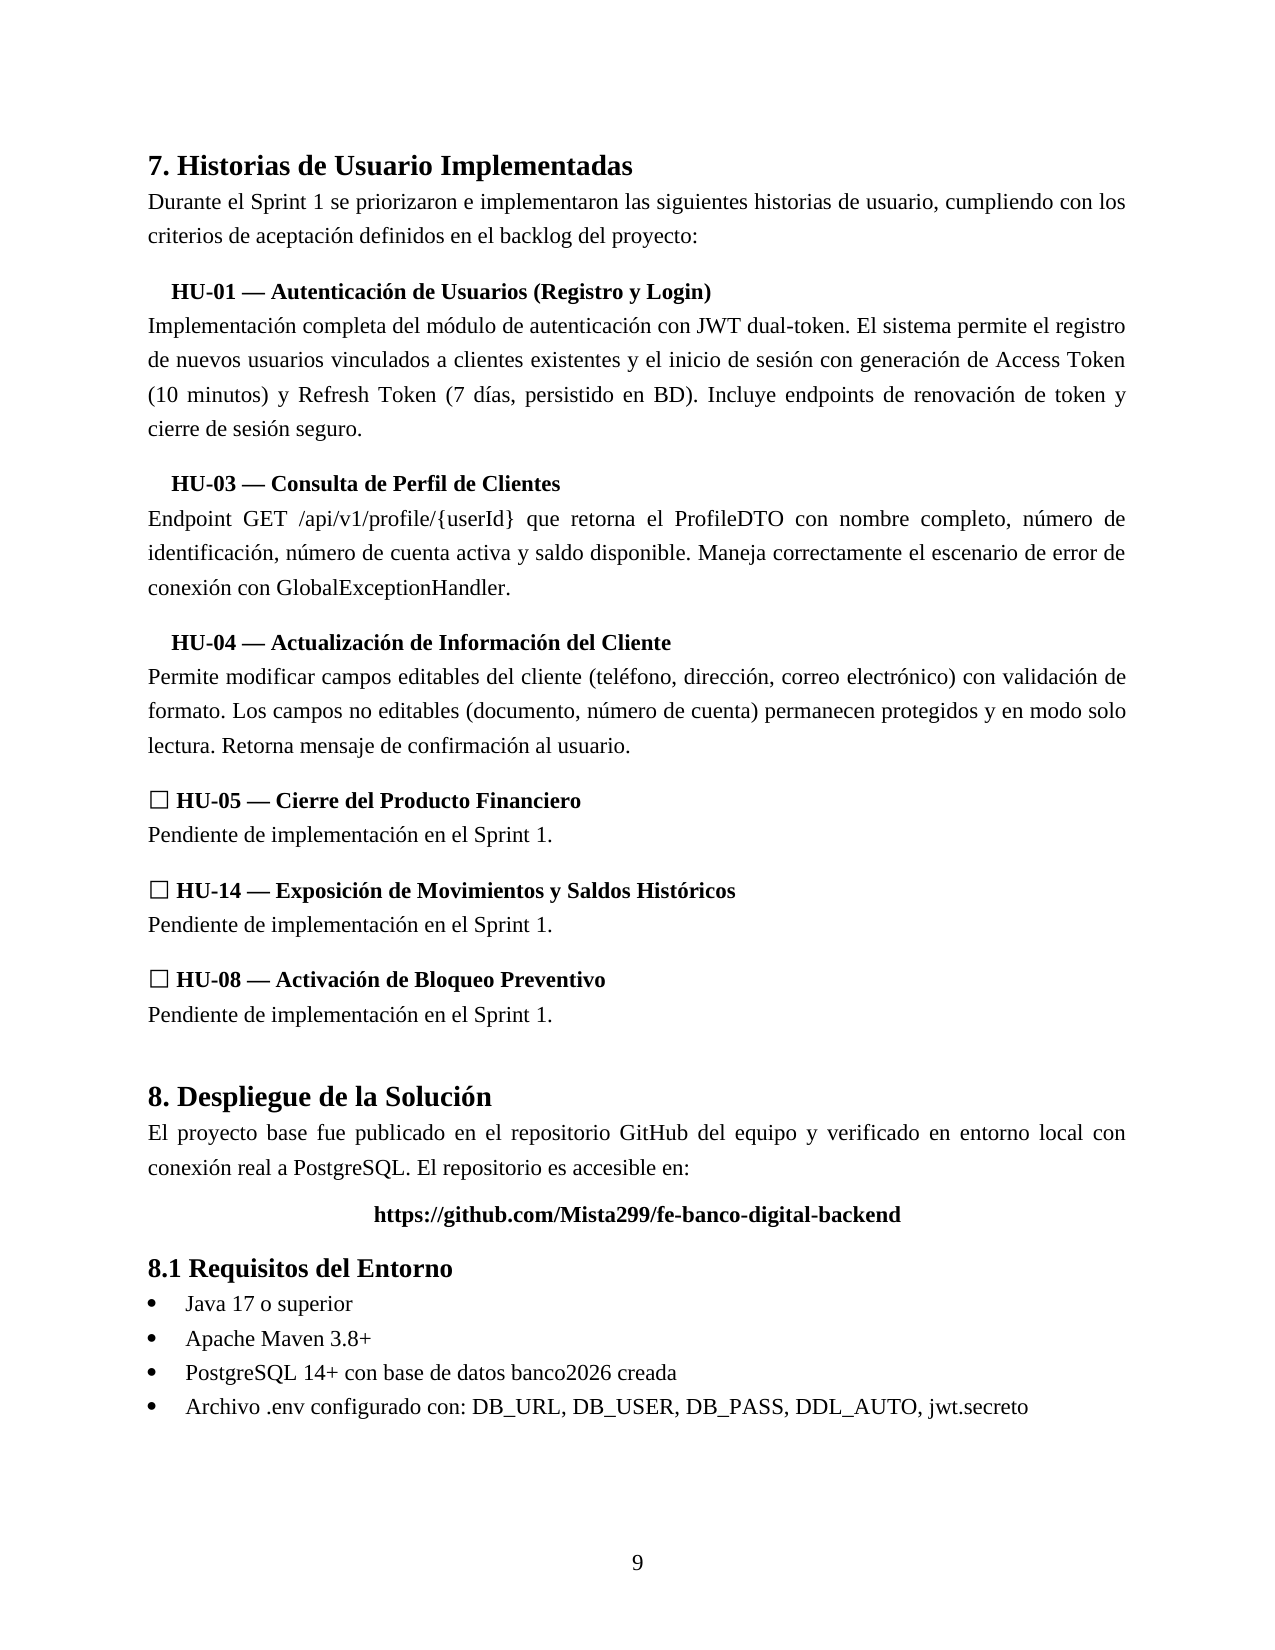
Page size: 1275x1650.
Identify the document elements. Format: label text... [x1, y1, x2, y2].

subtitle ⬜ HU-14 — Exposición de Movimientos y Saldos Históricos [148, 871, 1127, 905]
subtitle 8. Despliegue de la Solución [148, 1079, 1127, 1113]
subtitle ✅ HU-03 — Consulta de Perfil de Clientes [148, 464, 1127, 499]
subtitle ⬜ HU-08 — Activación de Bloqueo Preventivo [148, 960, 1127, 994]
text El proyecto base fue publicado en el repositorio GitHub del equipo y verificado en entorno local con conexión real a PostgreSQL. El repositorio es accesible en: [148, 1113, 1127, 1182]
subtitle ✅ HU-01 — Autenticación de Usuarios (Registro y Login) [148, 272, 1127, 306]
text Pendiente de implementación en el Sprint 1. [148, 815, 1127, 850]
text Implementación completa del módulo de autenticación con JWT dual-token. El sistema permite el registro de nuevos usuarios vinculados a clientes existentes y el inicio de sesión con generación de Access Token (10 minutos) y Refresh Token (7 días, persistido en BD). Incluye endpoints de renovación de token y cierre de sesión seguro. [148, 306, 1127, 443]
text Pendiente de implementación en el Sprint 1. [148, 905, 1127, 939]
subtitle 7. Historias de Usuario Implementadas [148, 148, 1127, 182]
subtitle 8.1 Requisitos del Entorno [148, 1250, 1127, 1284]
list PostgreSQL 14+ con base de datos banco2026 creada [148, 1353, 1127, 1387]
text Endpoint GET /api/v1/profile/{userId} que retorna el ProfileDTO con nombre completo, número de identificación, número de cuenta activa y saldo disponible. Maneja correctamente el escenario de error de conexión con GlobalExceptionHandler. [148, 499, 1127, 602]
subtitle ✅ HU-04 — Actualización de Información del Cliente [148, 623, 1127, 657]
list Apache Maven 3.8+ [148, 1318, 1127, 1353]
text Durante el Sprint 1 se priorizaron e implementaron las siguientes historias de usuario, cumpliendo con los criterios de aceptación definidos en el backlog del proyecto: [148, 182, 1127, 251]
subtitle ⬜ HU-05 — Cierre del Producto Financiero [148, 781, 1127, 815]
text Pendiente de implementación en el Sprint 1. [148, 994, 1127, 1029]
text Permite modificar campos editables del cliente (teléfono, dirección, correo electrónico) con validación de formato. Los campos no editables (documento, número de cuenta) permanecen protegidos y en modo solo lectura. Retorna mensaje de confirmación al usuario. [148, 657, 1127, 760]
list Java 17 o superior [148, 1284, 1127, 1318]
list Archivo .env configurado con: DB_URL, DB_USER, DB_PASS, DDL_AUTO, jwt.secreto [148, 1387, 1127, 1422]
text https://github.com/Mista299/fe-banco-digital-backend [148, 1194, 1127, 1229]
